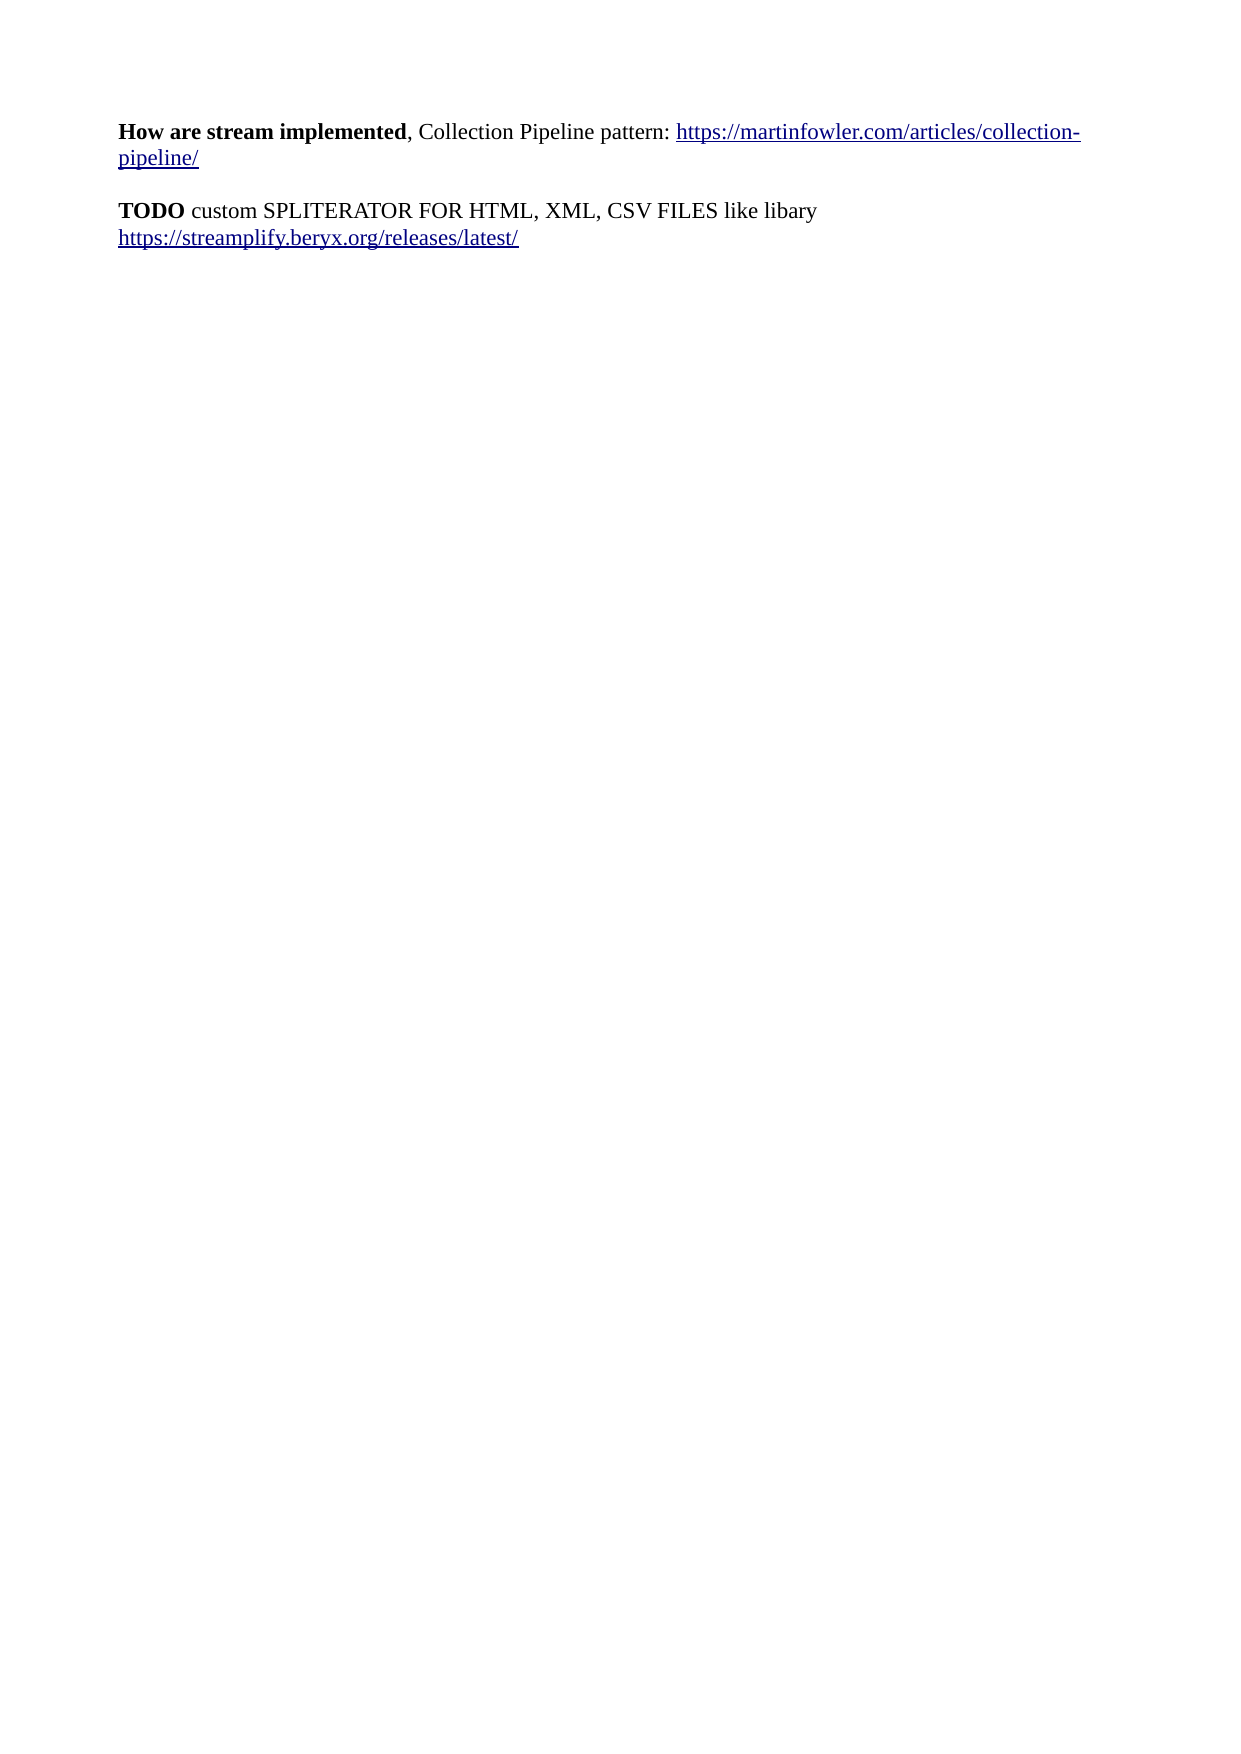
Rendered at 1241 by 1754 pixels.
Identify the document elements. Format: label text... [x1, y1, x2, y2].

text How are stream implemented, Collection Pipeline pattern: https://martinfowler.com/articles/collection-pipeline/ [118, 118, 1122, 171]
text TODO custom SPLITERATOR FOR HTML, XML, CSV FILES like libary https://streamplify.beryx.org/releases/latest/ [118, 197, 1122, 250]
